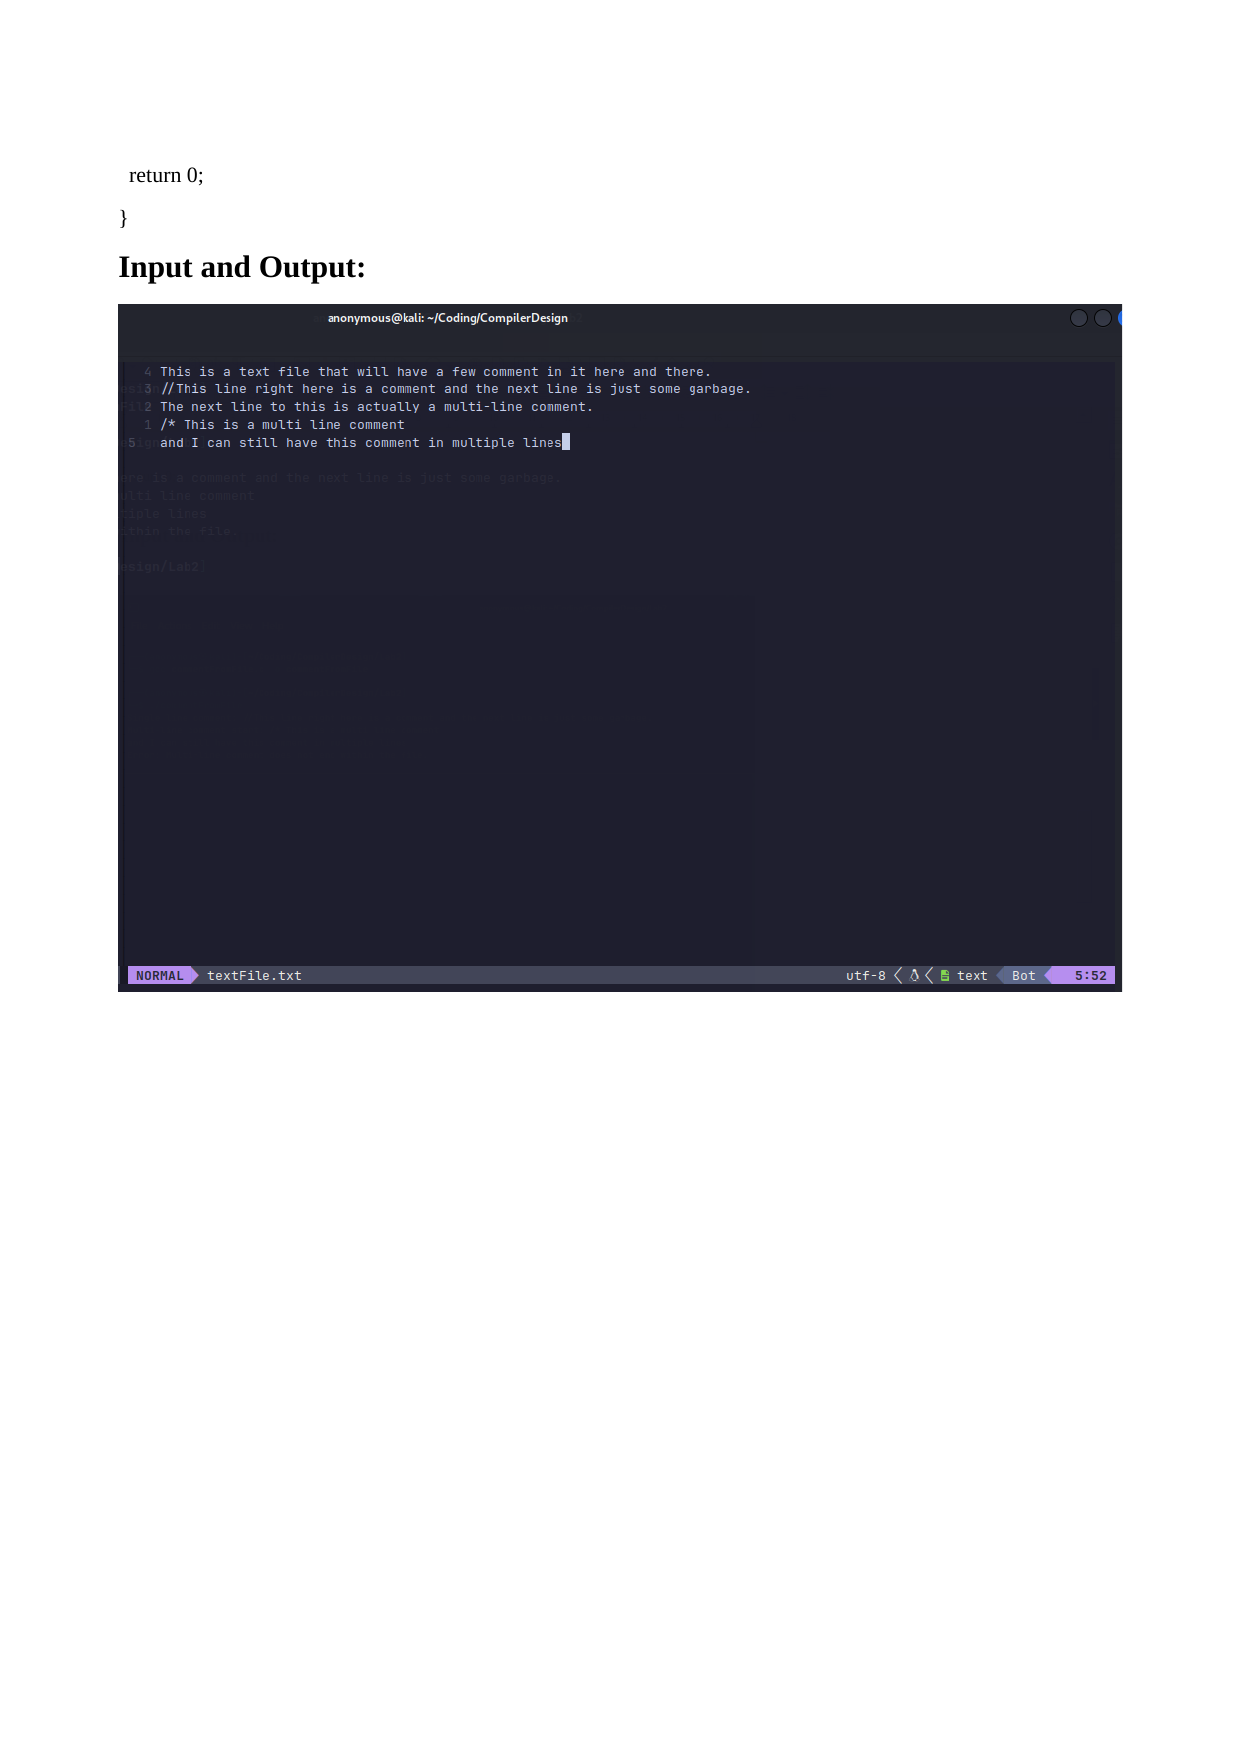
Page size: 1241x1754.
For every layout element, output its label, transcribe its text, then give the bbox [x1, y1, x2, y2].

text Input and Output: [118, 249, 1122, 285]
text return 0; [118, 162, 1122, 187]
text } [118, 205, 1122, 230]
picture [118, 304, 1123, 992]
